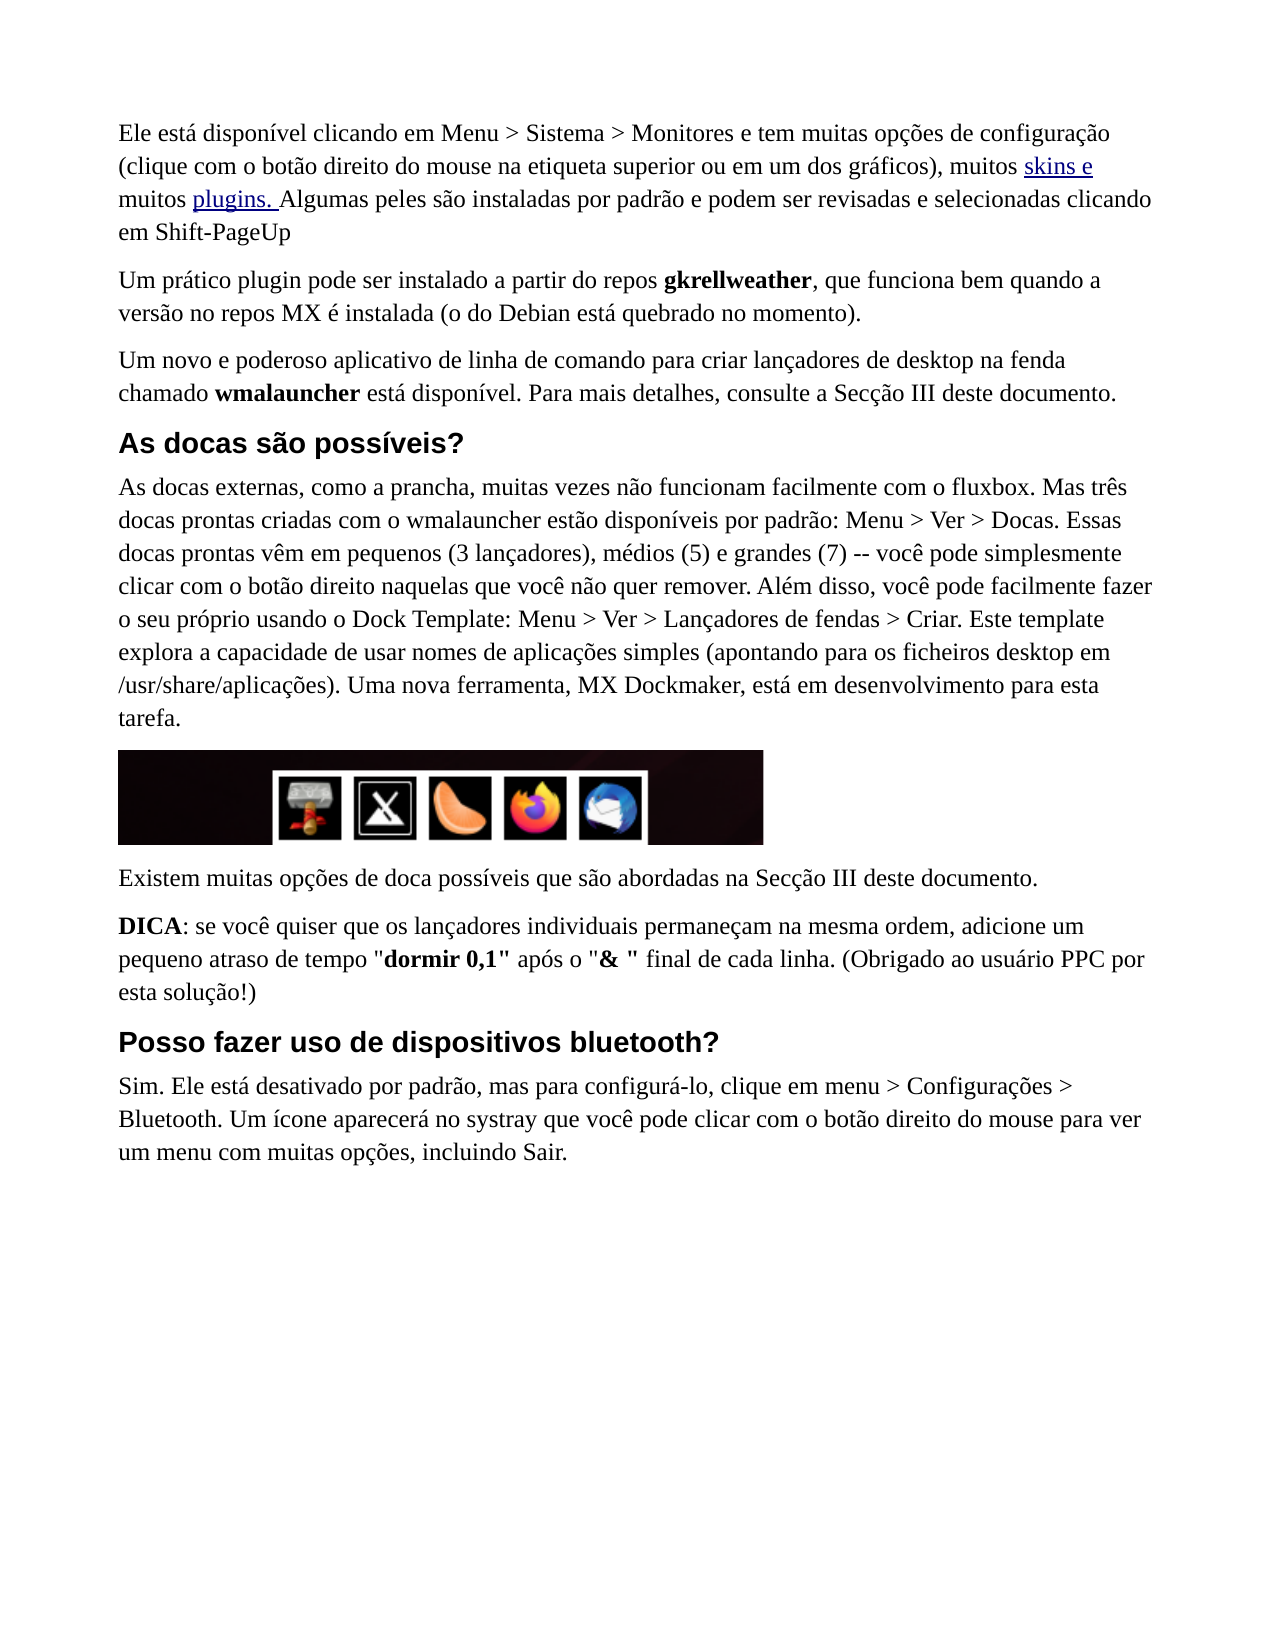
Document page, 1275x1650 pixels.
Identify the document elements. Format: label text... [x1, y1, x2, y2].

text Ele está disponível clicando em Menu > Sistema > Monitores e tem muitas opções de configuração (clique com o botão direito do mouse na etiqueta superior ou em um dos gráficos), muitos skins e muitos plugins. Algumas peles são instaladas por padrão e podem ser revisadas e selecionadas clicando em Shift-PageUp [118, 118, 1157, 246]
text As docas externas, como a prancha, muitas vezes não funcionam facilmente com o fluxbox. Mas três docas prontas criadas com o wmalauncher estão disponíveis por padrão: Menu > Ver > Docas. Essas docas prontas vêm em pequenos (3 lançadores), médios (5) e grandes (7) -- você pode simplesmente clicar com o botão direito naquelas que você não quer remover. Além disso, você pode facilmente fazer o seu próprio usando o Dock Template: Menu > Ver > Lançadores de fendas > Criar. Este template explora a capacidade de usar nomes de aplicações simples (apontando para os ficheiros desktop em /usr/share/aplicações). Uma nova ferramenta, MX Dockmaker, está em desenvolvimento para esta tarefa. [118, 472, 1157, 732]
picture [118, 750, 764, 845]
text DICA: se você quiser que os lançadores individuais permaneçam na mesma ordem, adicione um pequeno atraso de tempo "dormir 0,1" após o "& " final de cada linha. (Obrigado ao usuário PPC por esta solução!) [118, 911, 1157, 1006]
text Sim. Ele está desativado por padrão, mas para configurá-lo, clique em menu > Configurações > Bluetooth. Um ícone aparecerá no systray que você pode clicar com o botão direito do mouse para ver um menu com muitas opções, incluindo Sair. [118, 1071, 1157, 1166]
subtitle Posso fazer uso de dispositivos bluetooth? [118, 1025, 1157, 1058]
text Um novo e poderoso aplicativo de linha de comando para criar lançadores de desktop na fenda chamado wmalauncher está disponível. Para mais detalhes, consulte a Secção III deste documento. [118, 345, 1157, 407]
subtitle As docas são possíveis? [118, 426, 1157, 459]
text Um prático plugin pode ser instalado a partir do repos gkrellweather, que funciona bem quando a versão no repos MX é instalada (o do Debian está quebrado no momento). [118, 265, 1157, 327]
text Existem muitas opções de doca possíveis que são abordadas na Secção III deste documento. [118, 863, 1157, 892]
